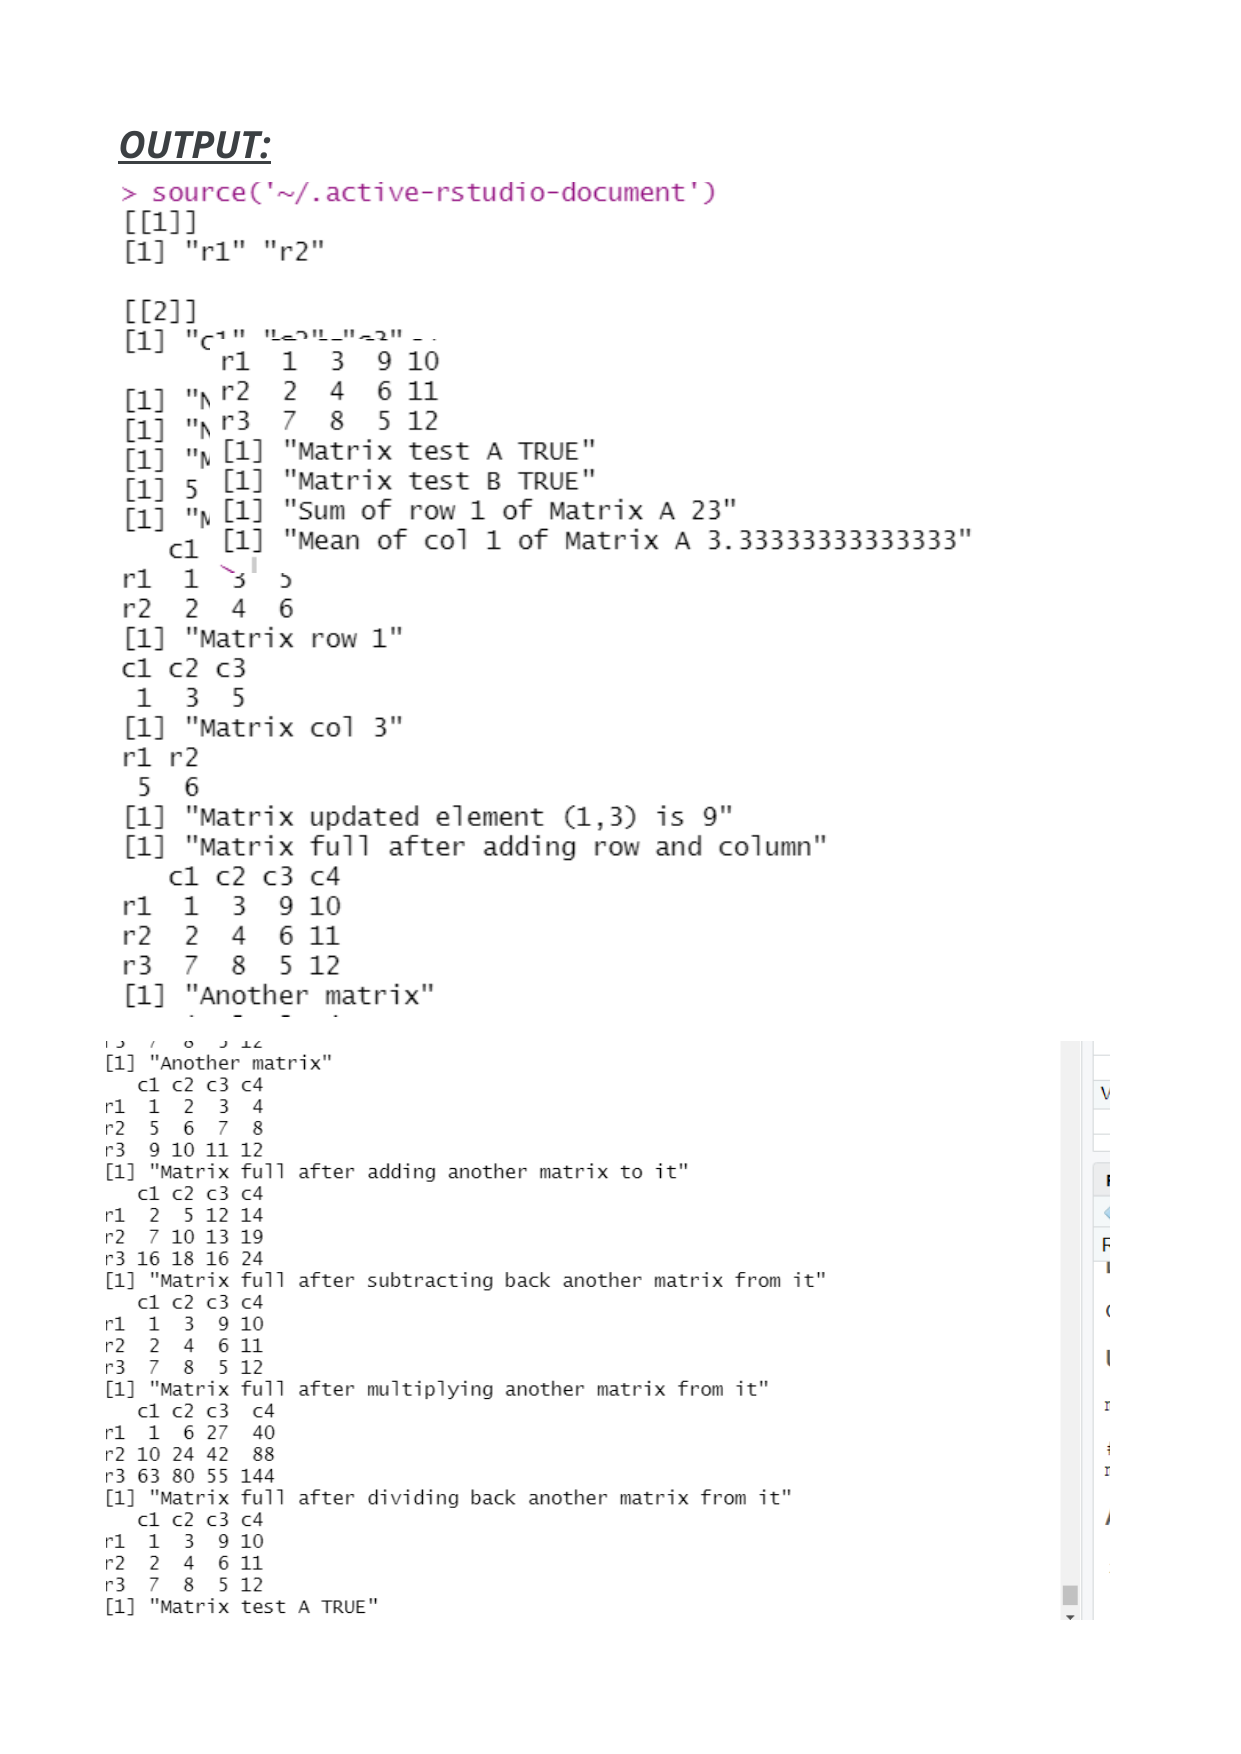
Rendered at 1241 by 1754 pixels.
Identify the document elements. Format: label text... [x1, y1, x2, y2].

picture [106, 1041, 1110, 1620]
text OUTPUT: [118, 118, 1122, 169]
picture [121, 182, 1094, 1017]
